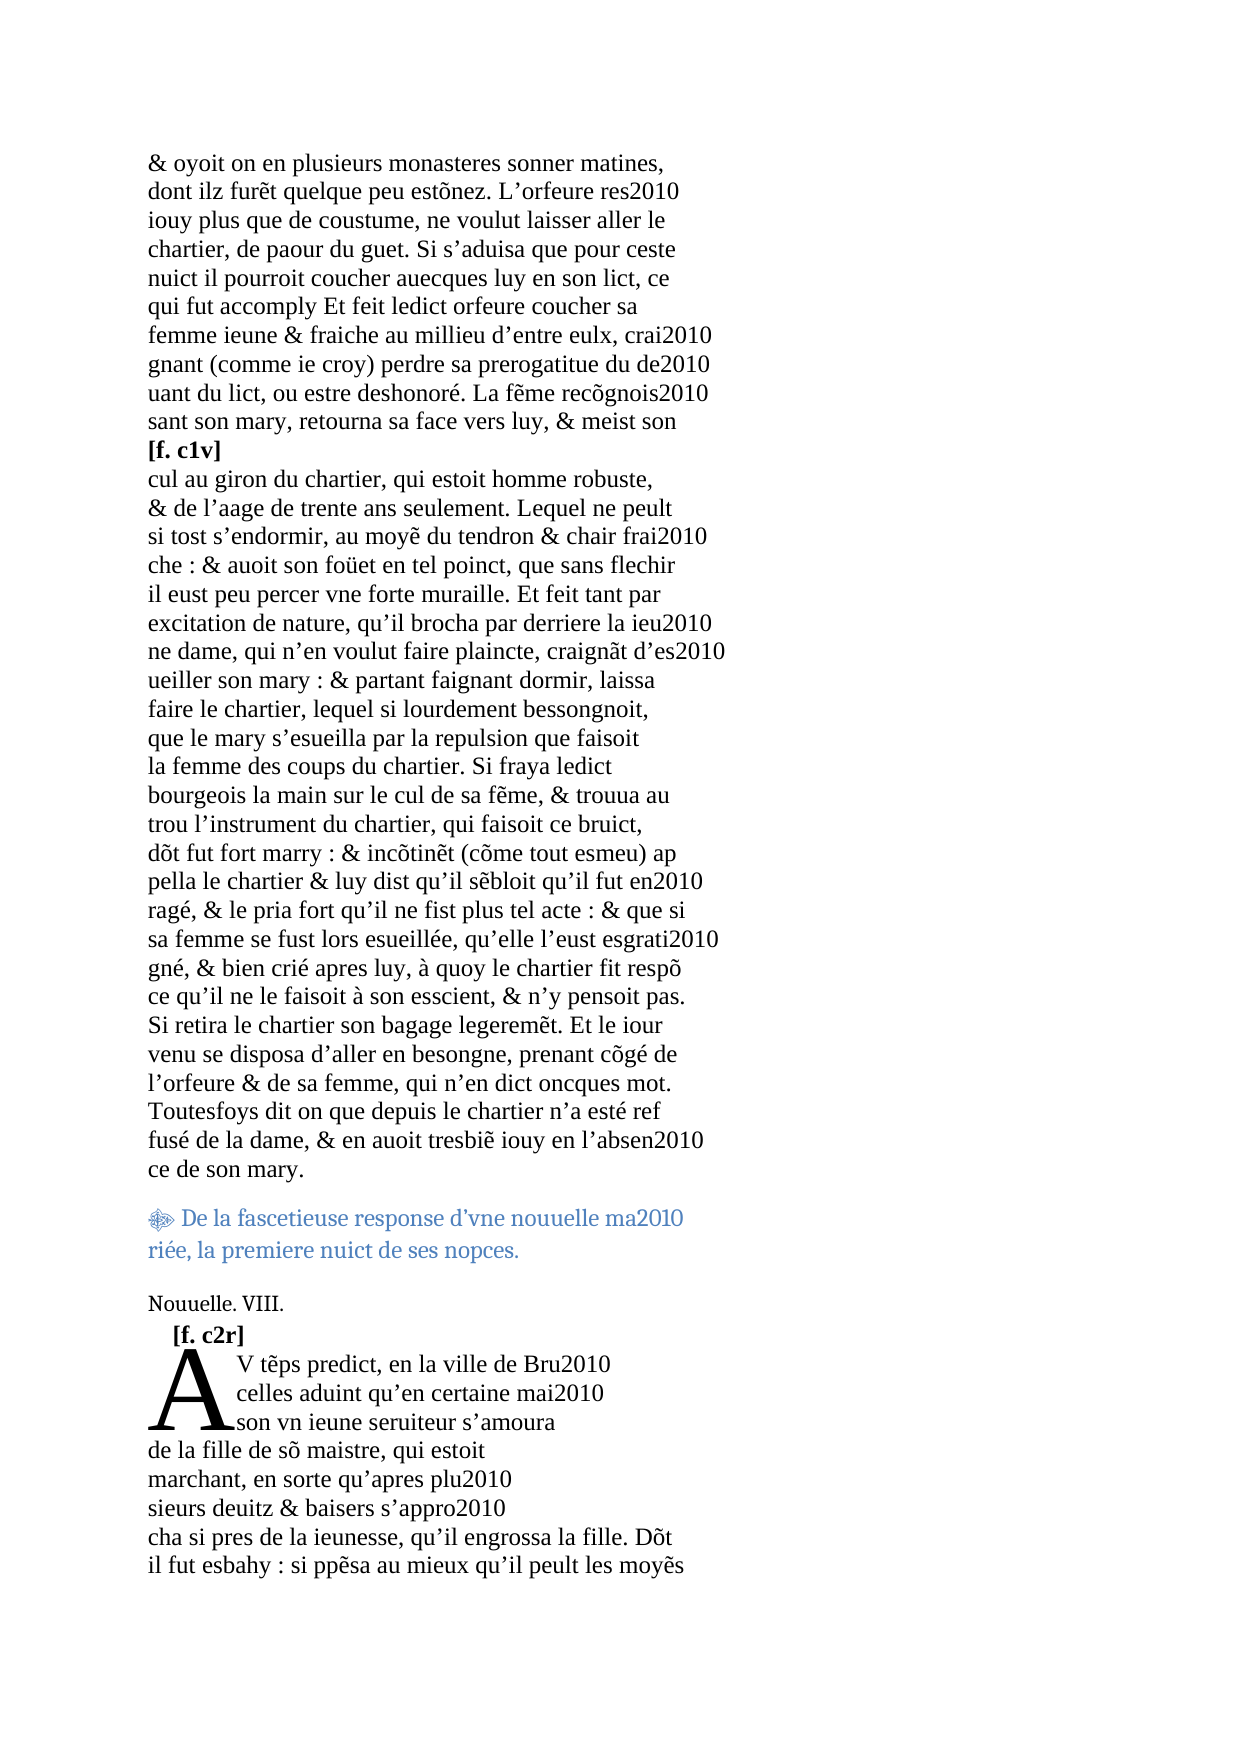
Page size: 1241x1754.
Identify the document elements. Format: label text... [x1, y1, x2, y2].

text AV tẽps predict, en la ville de Bru2010 celles aduint qu’en certaine mai2010 son vn ieune seruiteur s’amoura de la fille de sõ maistre, qui estoit marchant, en sorte qu’apres plu2010 sieurs deuitz & baisers s’appro2010 cha si pres de la ieunesse, qu’il engrossa la fille. Dõt il fut esbahy : si ppẽsa au mieux qu’il peult les moyẽs [148, 1349, 1093, 1579]
text [f. c2r] [148, 1321, 1093, 1349]
subtitle ❧ De la fascetieuse response d’vne nouuelle ma2010 riée, la premiere nuict de ses nopces. [148, 1203, 1093, 1265]
subtitle Nouuelle. VIII. [148, 1290, 1093, 1317]
text & oyoit on en plusieurs monasteres sonner matines, dont ilz furẽt quelque peu estõnez. L’orfeure res2010 iouy plus que de coustume, ne voulut laisser aller le chartier, de paour du guet. Si s’aduisa que pour ceste nuict il pourroit coucher auecques luy en son lict, ce qui fut accomply Et feit ledict orfeure coucher sa femme ieune & fraiche au millieu d’entre eulx, crai2010 gnant (comme ie croy) perdre sa prerogatitue du de2010 uant du lict, ou estre deshonoré. La fẽme recõgnois2010 sant son mary, retourna sa face vers luy, & meist son [f. c1v] cul au giron du chartier, qui estoit homme robuste, & de l’aage de trente ans seulement. Lequel ne peult si tost s’endormir, au moyẽ du tendron & chair frai2010 che : & auoit son foüet en tel poinct, que sans flechir il eust peu percer vne forte muraille. Et feit tant par excitation de nature, qu’il brocha par derriere la ieu2010 ne dame, qui n’en voulut faire plaincte, craignãt d’es2010 ueiller son mary : & partant faignant dormir, laissa faire le chartier, lequel si lourdement bessongnoit, que le mary s’esueilla par la repulsion que faisoit la femme des coups du chartier. Si fraya ledict bourgeois la main sur le cul de sa fẽme, & trouua au trou l’instrument du chartier, qui faisoit ce bruict, dõt fut fort marry : & incõtinẽt (cõme tout esmeu) ap pella le chartier & luy dist qu’il sẽbloit qu’il fut en2010 ragé, & le pria fort qu’il ne fist plus tel acte : & que si sa femme se fust lors esueillée, qu’elle l’eust esgrati2010 gné, & bien crié apres luy, à quoy le chartier fit respõ ce qu’il ne le faisoit à son esscient, & n’y pensoit pas. Si retira le chartier son bagage legeremẽt. Et le iour venu se disposa d’aller en besongne, prenant cõgé de l’orfeure & de sa femme, qui n’en dict oncques mot. Toutesfoys dit on que depuis le chartier n’a esté ref fusé de la dame, & en auoit tresbiẽ iouy en l’absen2010 ce de son mary. [148, 148, 1093, 1183]
